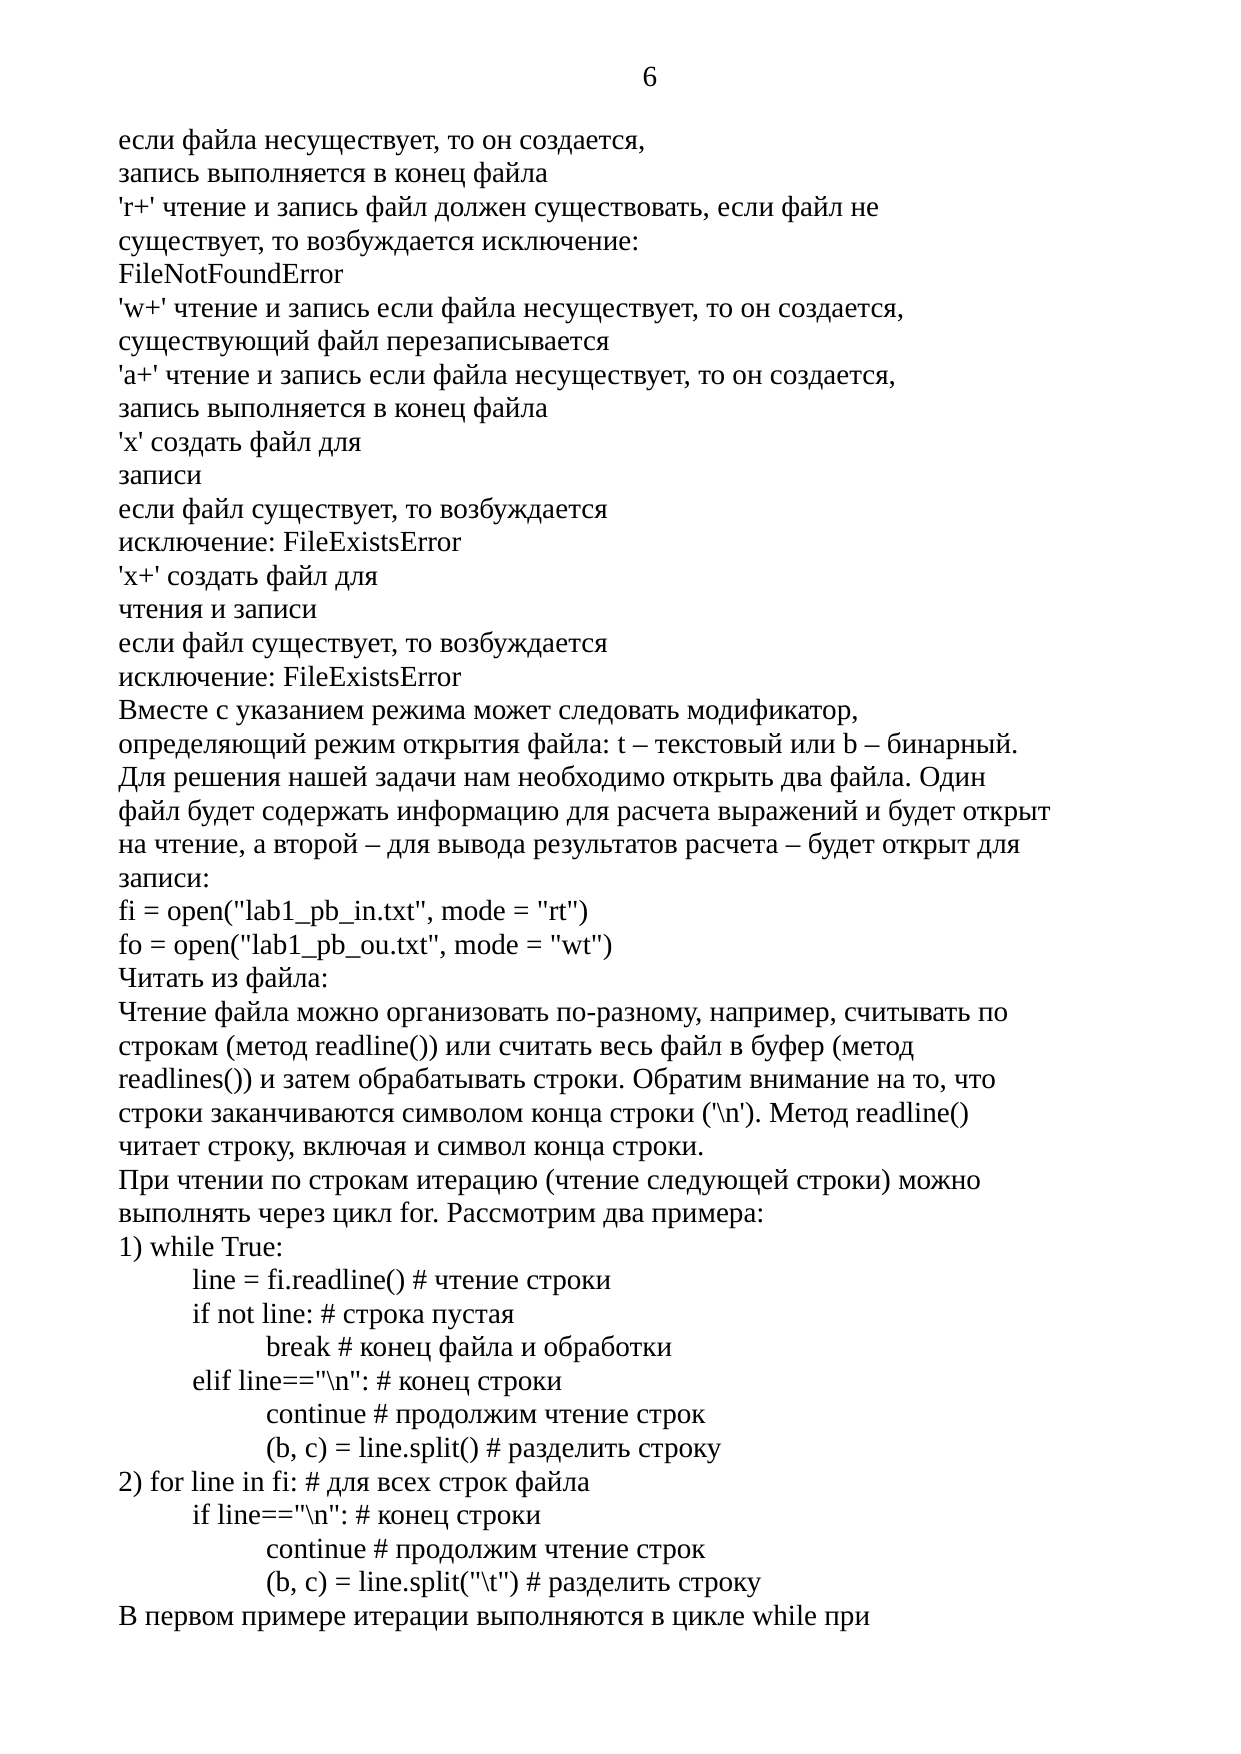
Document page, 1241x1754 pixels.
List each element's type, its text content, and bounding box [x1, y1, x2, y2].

text записи: [118, 860, 1181, 893]
text файл будет содержать информацию для расчета выражений и будет открыт [118, 793, 1181, 826]
text 'x' создать файл для [118, 424, 1181, 457]
text на чтение, а второй – для вывода результатов расчета – будет открыт для [118, 826, 1181, 860]
text исключение: FileExistsError [118, 524, 1181, 558]
text (b, c) = line.split("\t") # разделить строку [118, 1564, 1181, 1598]
text записи [118, 457, 1181, 491]
text При чтении по строкам итерацию (чтение следующей строки) можно [118, 1162, 1181, 1195]
text Чтение файла можно организовать по-разному, например, считывать по [118, 994, 1181, 1028]
text 1) while True: [118, 1229, 1181, 1262]
text запись выполняется в конец файла [118, 156, 1181, 189]
text fi = open("lab1_pb_in.txt", mode = "rt") [118, 893, 1181, 927]
text FileNotFoundError [118, 256, 1181, 290]
text существует, то возбуждается исключение: [118, 223, 1181, 256]
text В первом примере итерации выполняются в цикле while при [118, 1598, 1181, 1631]
text Вместе с указанием режима может следовать модификатор, [118, 692, 1181, 726]
text line = fi.readline() # чтение строки [118, 1262, 1181, 1296]
text fo = open("lab1_pb_ou.txt", mode = "wt") [118, 927, 1181, 961]
text 'a+' чтение и запись если файла несуществует, то он создается, [118, 357, 1181, 390]
text 'w+' чтение и запись если файла несуществует, то он создается, [118, 290, 1181, 323]
text 'r+' чтение и запись файл должен существовать, если файл не [118, 189, 1181, 223]
text выполнять через цикл for. Рассмотрим два примера: [118, 1195, 1181, 1229]
text continue # продолжим чтение строк [118, 1397, 1181, 1430]
text исключение: FileExistsError [118, 659, 1181, 692]
text if line=="\n": # конец строки [118, 1497, 1181, 1531]
text 'x+' создать файл для [118, 558, 1181, 592]
text Читать из файла: [118, 961, 1181, 994]
text break # конец файла и обработки [118, 1329, 1181, 1363]
text 2) for line in fi: # для всех строк файла [118, 1464, 1181, 1497]
text чтения и записи [118, 592, 1181, 625]
text continue # продолжим чтение строк [118, 1531, 1181, 1564]
text (b, c) = line.split() # разделить строку [118, 1430, 1181, 1464]
text строкам (метод readline()) или считать весь файл в буфер (метод [118, 1028, 1181, 1061]
text readlines()) и затем обрабатывать строки. Обратим внимание на то, что [118, 1061, 1181, 1095]
text elif line=="\n": # конец строки [118, 1363, 1181, 1397]
text если файл существует, то возбуждается [118, 625, 1181, 659]
text строки заканчиваются символом конца строки ('\n'). Метод readline() [118, 1095, 1181, 1128]
text запись выполняется в конец файла [118, 390, 1181, 424]
text определяющий режим открытия файла: t – текстовый или b – бинарный. [118, 726, 1181, 759]
text читает строку, включая и символ конца строки. [118, 1128, 1181, 1162]
text если файл существует, то возбуждается [118, 491, 1181, 524]
text if not line: # строка пустая [118, 1296, 1181, 1329]
text существующий файл перезаписывается [118, 323, 1181, 357]
text если файла несуществует, то он создается, [118, 122, 1181, 156]
text Для решения нашей задачи нам необходимо открыть два файла. Один [118, 759, 1181, 793]
